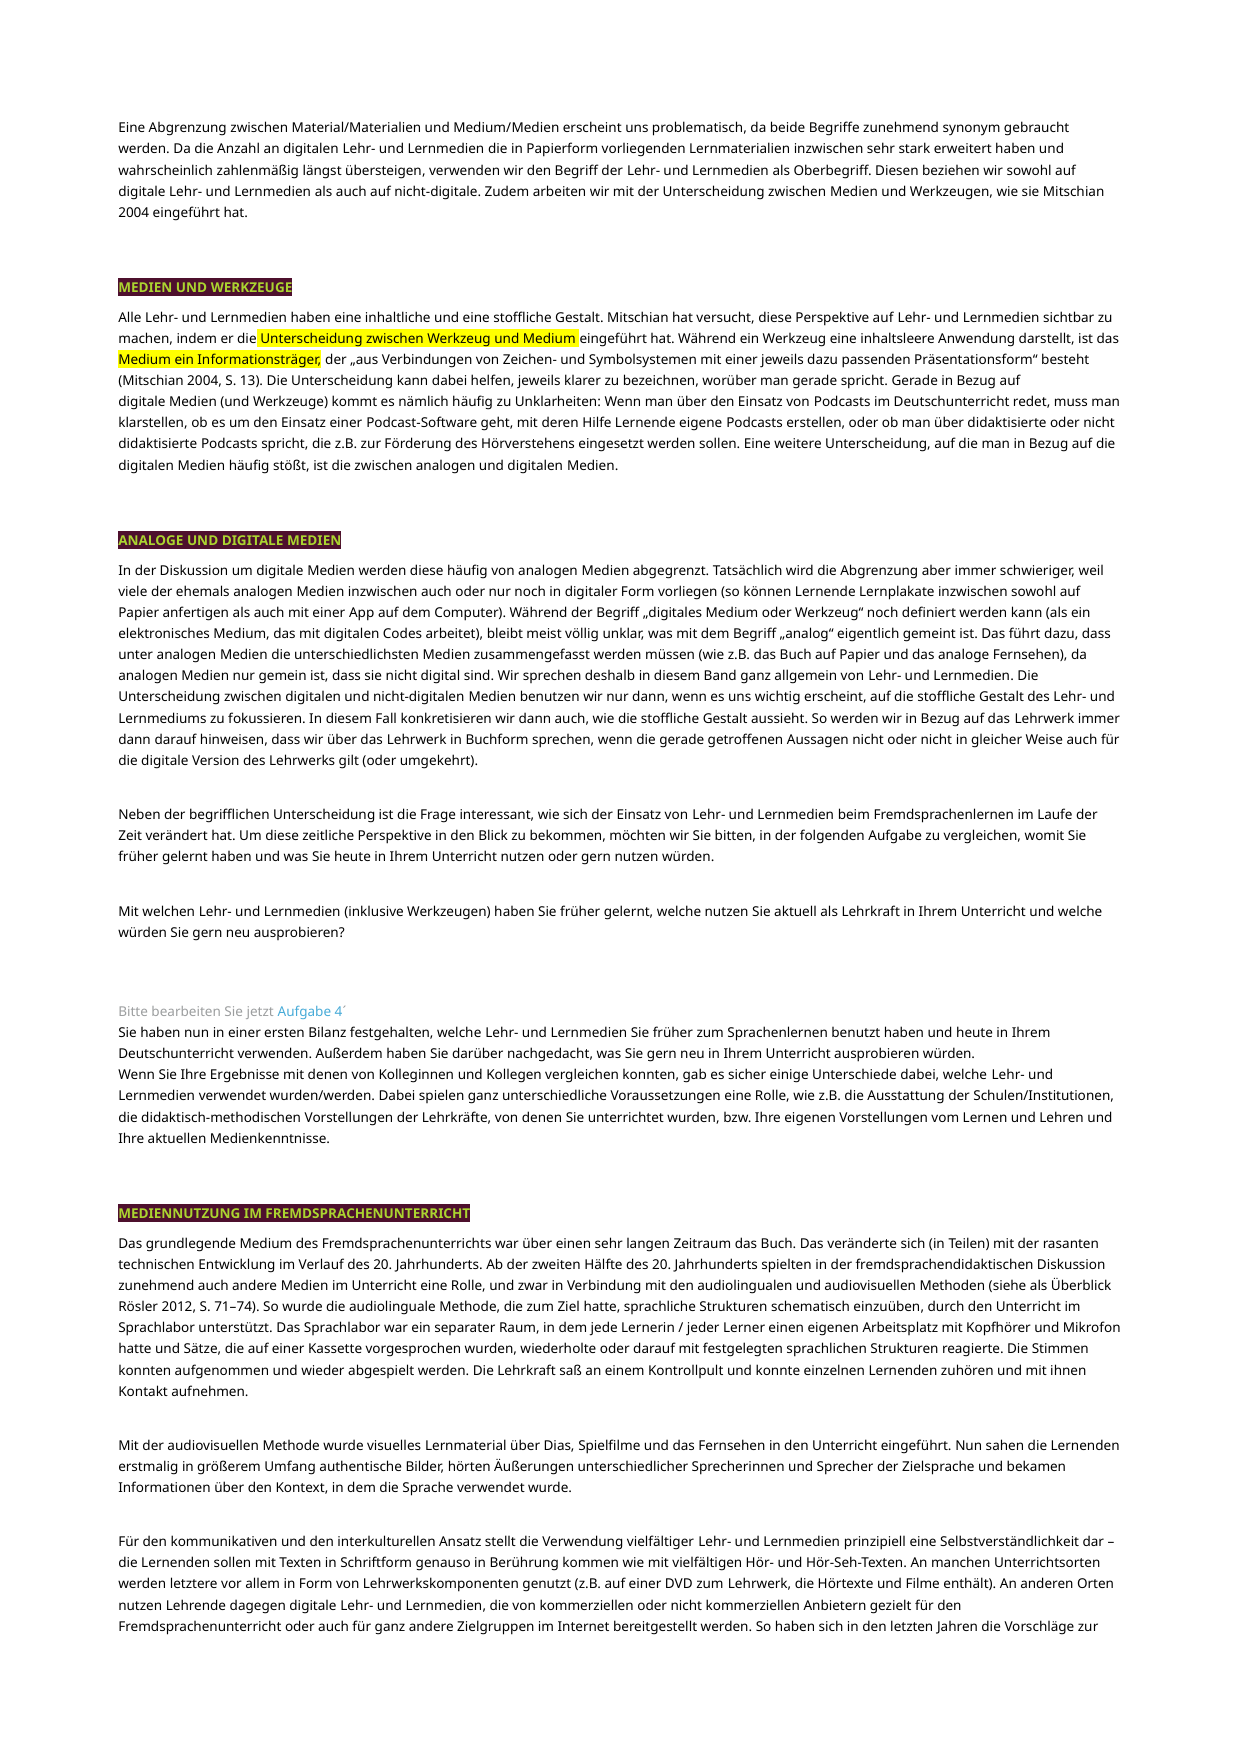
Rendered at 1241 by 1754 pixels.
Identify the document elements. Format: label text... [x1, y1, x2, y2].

text Eine Abgrenzung zwischen Material/Materialien und Medium/Medien erscheint uns problematisch, da beide Begriffe zunehmend synonym gebraucht werden. Da die Anzahl an digitalen Lehr- und Lernmedien die in Papierform vorliegenden Lernmaterialien inzwischen sehr stark erweitert haben und wahrscheinlich zahlenmäßig längst übersteigen, verwenden wir den Begriff der Lehr- und Lernmedien als Oberbegriff. Diesen beziehen wir sowohl auf digitale Lehr- und Lernmedien als auch auf nicht-digitale. Zudem arbeiten wir mit der Unterscheidung zwischen Medien und Werkzeugen, wie sie Mitschian 2004 eingeführt hat. [118, 118, 1122, 221]
text In der Diskussion um digitale Medien werden diese häufig von analogen Medien abgegrenzt. Tatsächlich wird die Abgrenzung aber immer schwieriger, weil viele der ehemals analogen Medien inzwischen auch oder nur noch in digitaler Form vorliegen (so können Lernende Lernplakate inzwischen sowohl auf Papier anfertigen als auch mit einer App auf dem Computer). Während der Begriff „digitales Medium oder Werkzeug“ noch definiert werden kann (als ein elektronisches Medium, das mit digitalen Codes arbeitet), bleibt meist völlig unklar, was mit dem Begriff „analog“ eigentlich gemeint ist. Das führt dazu, dass unter analogen Medien die unterschiedlichsten Medien zusammengefasst werden müssen (wie z.B. das Buch auf Papier und das analoge Fernsehen), da analogen Medien nur gemein ist, dass sie nicht digital sind. Wir sprechen deshalb in diesem Band ganz allgemein von Lehr- und Lernmedien. Die Unterscheidung zwischen digitalen und nicht-digitalen Medien benutzen wir nur dann, wenn es uns wichtig erscheint, auf die stoffliche Gestalt des Lehr- und Lernmediums zu fokussieren. In diesem Fall konkretisieren wir dann auch, wie die stoffliche Gestalt aussieht. So werden wir in Bezug auf das Lehrwerk immer dann darauf hinweisen, dass wir über das Lehrwerk in Buchform sprechen, wenn die gerade getroffenen Aussagen nicht oder nicht in gleicher Weise auch für die digitale Version des Lehrwerks gilt (oder umgekehrt). [118, 561, 1122, 769]
subtitle MEDIEN UND WERKZEUGE [118, 278, 1122, 296]
text Sie haben nun in einer ersten Bilanz festgehalten, welche Lehr- und Lernmedien Sie früher zum Sprachenlernen benutzt haben und heute in Ihrem Deutschunterricht verwenden. Außerdem haben Sie darüber nachgedacht, was Sie gern neu in Ihrem Unterricht ausprobieren würden. [118, 1023, 1122, 1062]
text Bitte bearbeiten Sie jetzt Aufgabe 4´ [118, 1002, 1122, 1020]
text Das grundlegende Medium des Fremdsprachenunterrichts war über einen sehr langen Zeitraum das Buch. Das veränderte sich (in Teilen) mit der rasanten technischen Entwicklung im Verlauf des 20. Jahrhunderts. Ab der zweiten Hälfte des 20. Jahrhunderts spielten in der fremdsprachendidaktischen Diskussion zunehmend auch andere Medien im Unterricht eine Rolle, und zwar in Verbindung mit den audiolingualen und audiovisuellen Methoden (siehe als Überblick Rösler 2012, S. 71–74). So wurde die audiolinguale Methode, die zum Ziel hatte, sprachliche Strukturen schematisch einzuüben, durch den Unterricht im Sprachlabor unterstützt. Das Sprachlabor war ein separater Raum, in dem jede Lernerin / jeder Lerner einen eigenen Arbeitsplatz mit Kopfhörer und Mikrofon hatte und Sätze, die auf einer Kassette vorgesprochen wurden, wiederholte oder darauf mit festgelegten sprachlichen Strukturen reagierte. Die Stimmen konnten aufgenommen und wieder abgespielt werden. Die Lehrkraft saß an einem Kontrollpult und konnte einzelnen Lernenden zuhören und mit ihnen Kontakt aufnehmen. [118, 1233, 1122, 1400]
text Wenn Sie Ihre Ergebnisse mit denen von Kolleginnen und Kollegen vergleichen konnten, gab es sicher einige Unterschiede dabei, welche Lehr- und Lernmedien verwendet wurden/werden. Dabei spielen ganz unterschiedliche Voraussetzungen eine Rolle, wie z.B. die Ausstattung der Schulen/Institutionen, die didaktisch-methodischen Vorstellungen der Lehrkräfte, von denen Sie unterrichtet wurden, bzw. Ihre eigenen Vorstellungen vom Lernen und Lehren und Ihre aktuellen Medienkenntnisse. [118, 1065, 1122, 1147]
subtitle MEDIENNUTZUNG IM FREMDSPRACHENUNTERRICHT [118, 1204, 1122, 1222]
text Neben der begrifflichen Unterscheidung ist die Frage interessant, wie sich der Einsatz von Lehr- und Lernmedien beim Fremdsprachenlernen im Laufe der Zeit verändert hat. Um diese zeitliche Perspektive in den Blick zu bekommen, möchten wir Sie bitten, in der folgenden Aufgabe zu vergleichen, womit Sie früher gelernt haben und was Sie heute in Ihrem Unterricht nutzen oder gern nutzen würden. [118, 805, 1122, 866]
text Alle Lehr- und Lernmedien haben eine inhaltliche und eine stoffliche Gestalt. Mitschian hat versucht, diese Perspektive auf Lehr- und Lernmedien sichtbar zu machen, indem er die Unterscheidung zwischen Werkzeug und Medium eingeführt hat. Während ein Werkzeug eine inhaltsleere Anwendung darstellt, ist das Medium ein Informationsträger, der „aus Verbindungen von Zeichen- und Symbolsystemen mit einer jeweils dazu passenden Präsentationsform“ besteht (Mitschian 2004, S. 13). Die Unterscheidung kann dabei helfen, jeweils klarer zu bezeichnen, worüber man gerade spricht. Gerade in Bezug auf digitale Medien (und Werkzeuge) kommt es nämlich häufig zu Unklarheiten: Wenn man über den Einsatz von Podcasts im Deutschunterricht redet, muss man klarstellen, ob es um den Einsatz einer Podcast-Software geht, mit deren Hilfe Lernende eigene Podcasts erstellen, oder ob man über didaktisierte oder nicht didaktisierte Podcasts spricht, die z.B. zur Förderung des Hörverstehens eingesetzt werden sollen. Eine weitere Unterscheidung, auf die man in Bezug auf die digitalen Medien häufig stößt, ist die zwischen analogen und digitalen Medien. [118, 308, 1122, 474]
text Mit welchen Lehr- und Lernmedien (inklusive Werkzeugen) haben Sie früher gelernt, welche nutzen Sie aktuell als Lehrkraft in Ihrem Unterricht und welche würden Sie gern neu ausprobieren? [118, 901, 1122, 941]
subtitle ANALOGE UND DIGITALE MEDIEN [118, 531, 1122, 549]
text Für den kommunikativen und den interkulturellen Ansatz stellt die Verwendung vielfältiger Lehr- und Lernmedien prinzipiell eine Selbstverständlichkeit dar – die Lernenden sollen mit Texten in Schriftform genauso in Berührung kommen wie mit vielfältigen Hör- und Hör-Seh-Texten. An manchen Unterrichtsorten werden letztere vor allem in Form von Lehrwerkskomponenten genutzt (z.B. auf einer DVD zum Lehrwerk, die Hörtexte und Filme enthält). An anderen Orten nutzen Lehrende dagegen digitale Lehr- und Lernmedien, die von kommerziellen oder nicht kommerziellen Anbietern gezielt für den Fremdsprachenunterricht oder auch für ganz andere Zielgruppen im Internet bereitgestellt werden. So haben sich in den letzten Jahren die Vorschläge zur [118, 1532, 1122, 1635]
text Mit der audiovisuellen Methode wurde visuelles Lernmaterial über Dias, Spielfilme und das Fernsehen in den Unterricht eingeführt. Nun sahen die Lernenden erstmalig in größerem Umfang authentische Bilder, hörten Äußerungen unterschiedlicher Sprecherinnen und Sprecher der Zielsprache und bekamen Informationen über den Kontext, in dem die Sprache verwendet wurde. [118, 1436, 1122, 1496]
